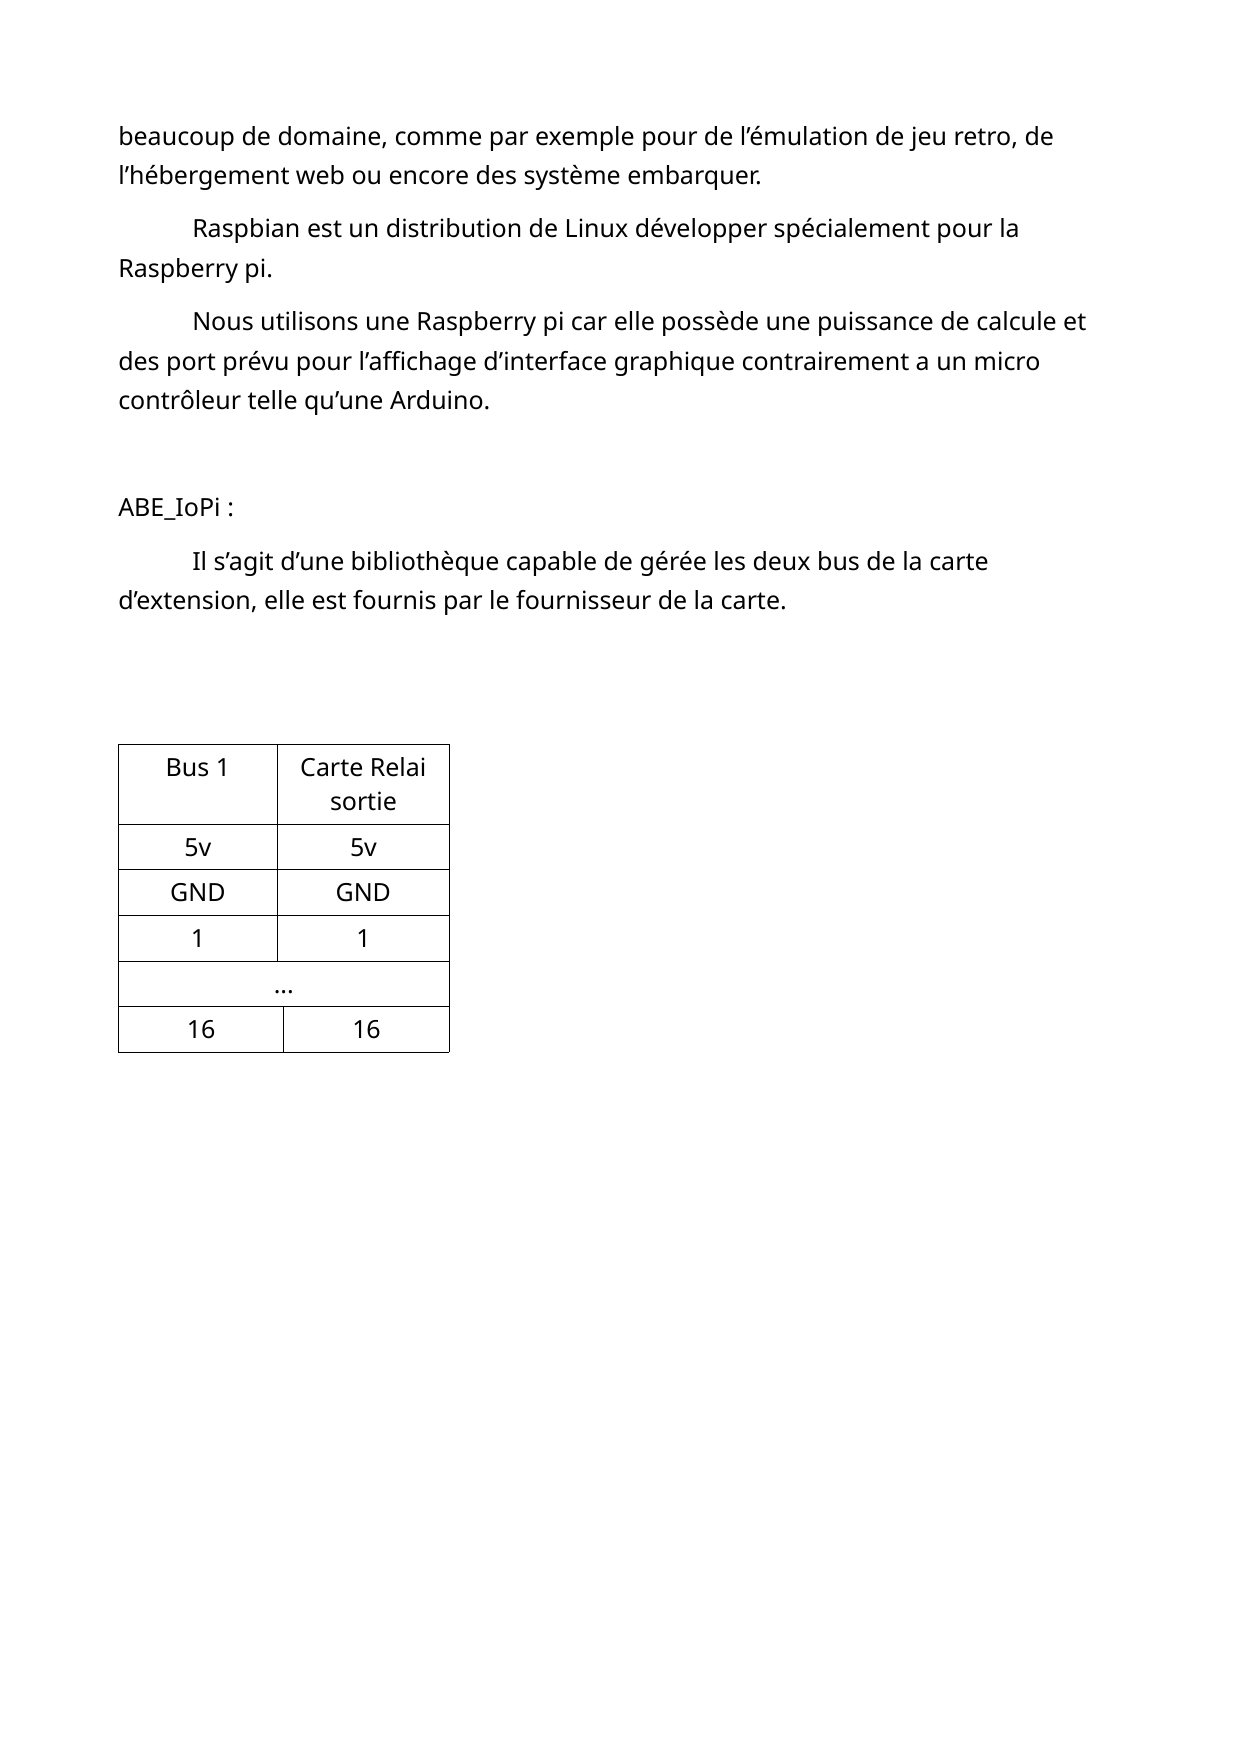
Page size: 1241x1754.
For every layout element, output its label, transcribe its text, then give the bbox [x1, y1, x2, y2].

table_cell ... [119, 962, 449, 1006]
text Nous utilisons une Raspberry pi car elle possède une puissance de calcule et des port prévu pour l’affichage d’interface graphique contrairement a un micro contrôleur telle qu’une Arduino. [118, 304, 1122, 416]
table_cell GND [119, 870, 277, 915]
table_cell 5v [119, 825, 277, 869]
table_cell 5v [278, 825, 449, 869]
table_cell 1 [119, 916, 277, 961]
text Raspbian est un distribution de Linux développer spécialement pour la Raspberry pi. [118, 211, 1122, 284]
text ABE_IoPi : [118, 490, 1122, 524]
table_cell GND [278, 870, 449, 915]
table_cell 16 [284, 1007, 449, 1052]
table_header Carte Relai sortie [278, 745, 449, 824]
table_cell 1 [278, 916, 449, 961]
text beaucoup de domaine, comme par exemple pour de l’émulation de jeu retro, de l’hébergement web ou encore des système embarquer. [118, 118, 1122, 191]
text Il s’agit d’une bibliothèque capable de gérée les deux bus de la carte d’extension, elle est fournis par le fournisseur de la carte. [118, 543, 1122, 617]
table_header Bus 1 [119, 745, 277, 824]
table_cell 16 [119, 1007, 283, 1052]
